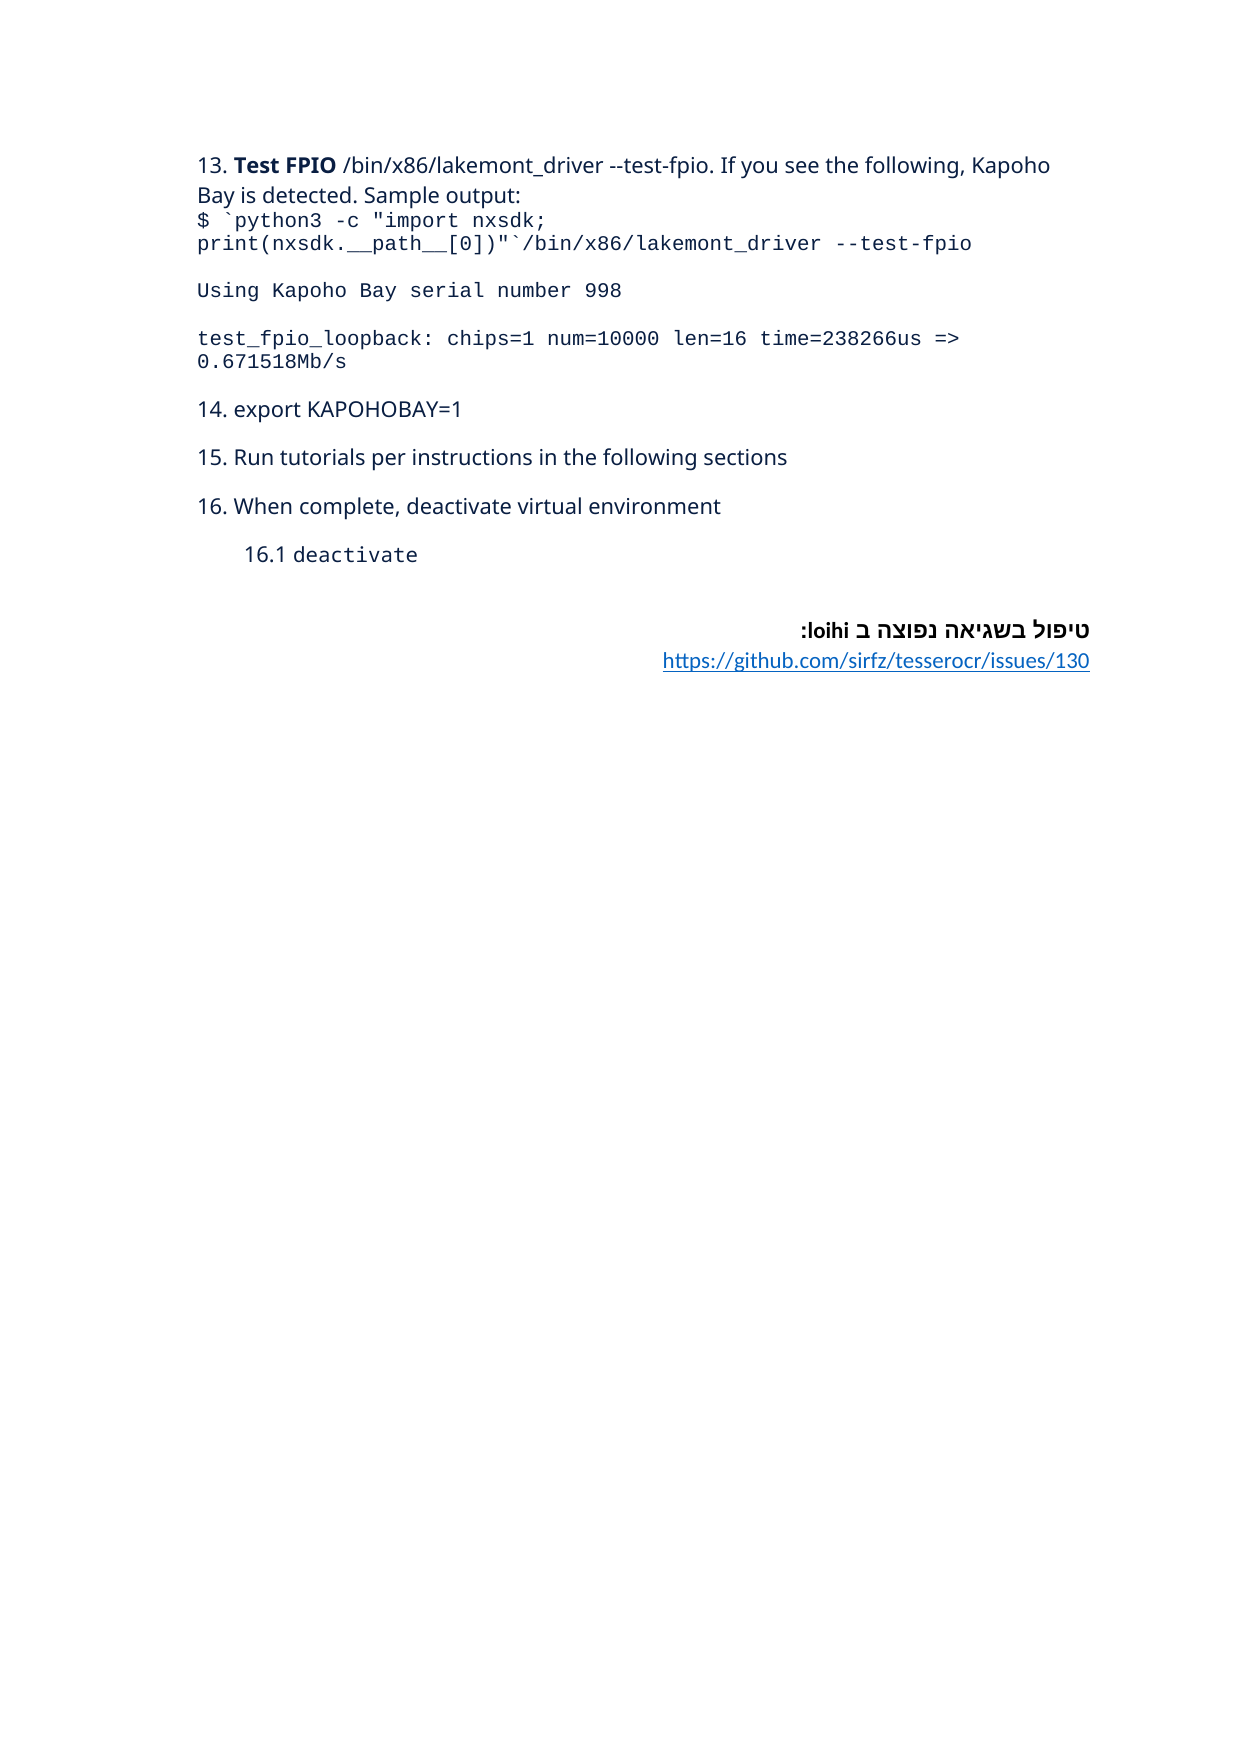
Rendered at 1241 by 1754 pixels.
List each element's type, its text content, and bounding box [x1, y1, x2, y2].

text test_fpio_loopback: chips=1 num=10000 len=16 time=238266us => 0.671518Mb/s [197, 328, 1090, 375]
text טיפול בשגיאה נפוצה ב loihi: https://github.com/sirfz/tesserocr/issues/130 [150, 616, 1090, 674]
text $ `python3 -c "import nxsdk; print(nxsdk.__path__[0])"`/bin/x86/lakemont_driver --test-fpio [197, 209, 1090, 257]
text 15. Run tutorials per instructions in the following sections [197, 442, 1090, 472]
text Using Kapoho Bay serial number 998 [197, 281, 1090, 304]
text 13. Test FPIO /bin/x86/lakemont_driver --test-fpio. If you see the following, Kapoho Bay is detected. Sample output: [197, 150, 1090, 209]
text 14. export KAPOHOBAY=1 [197, 394, 1090, 424]
text 16.1 deactivate [244, 539, 1090, 569]
text 16. When complete, deactivate virtual environment [197, 491, 1090, 521]
